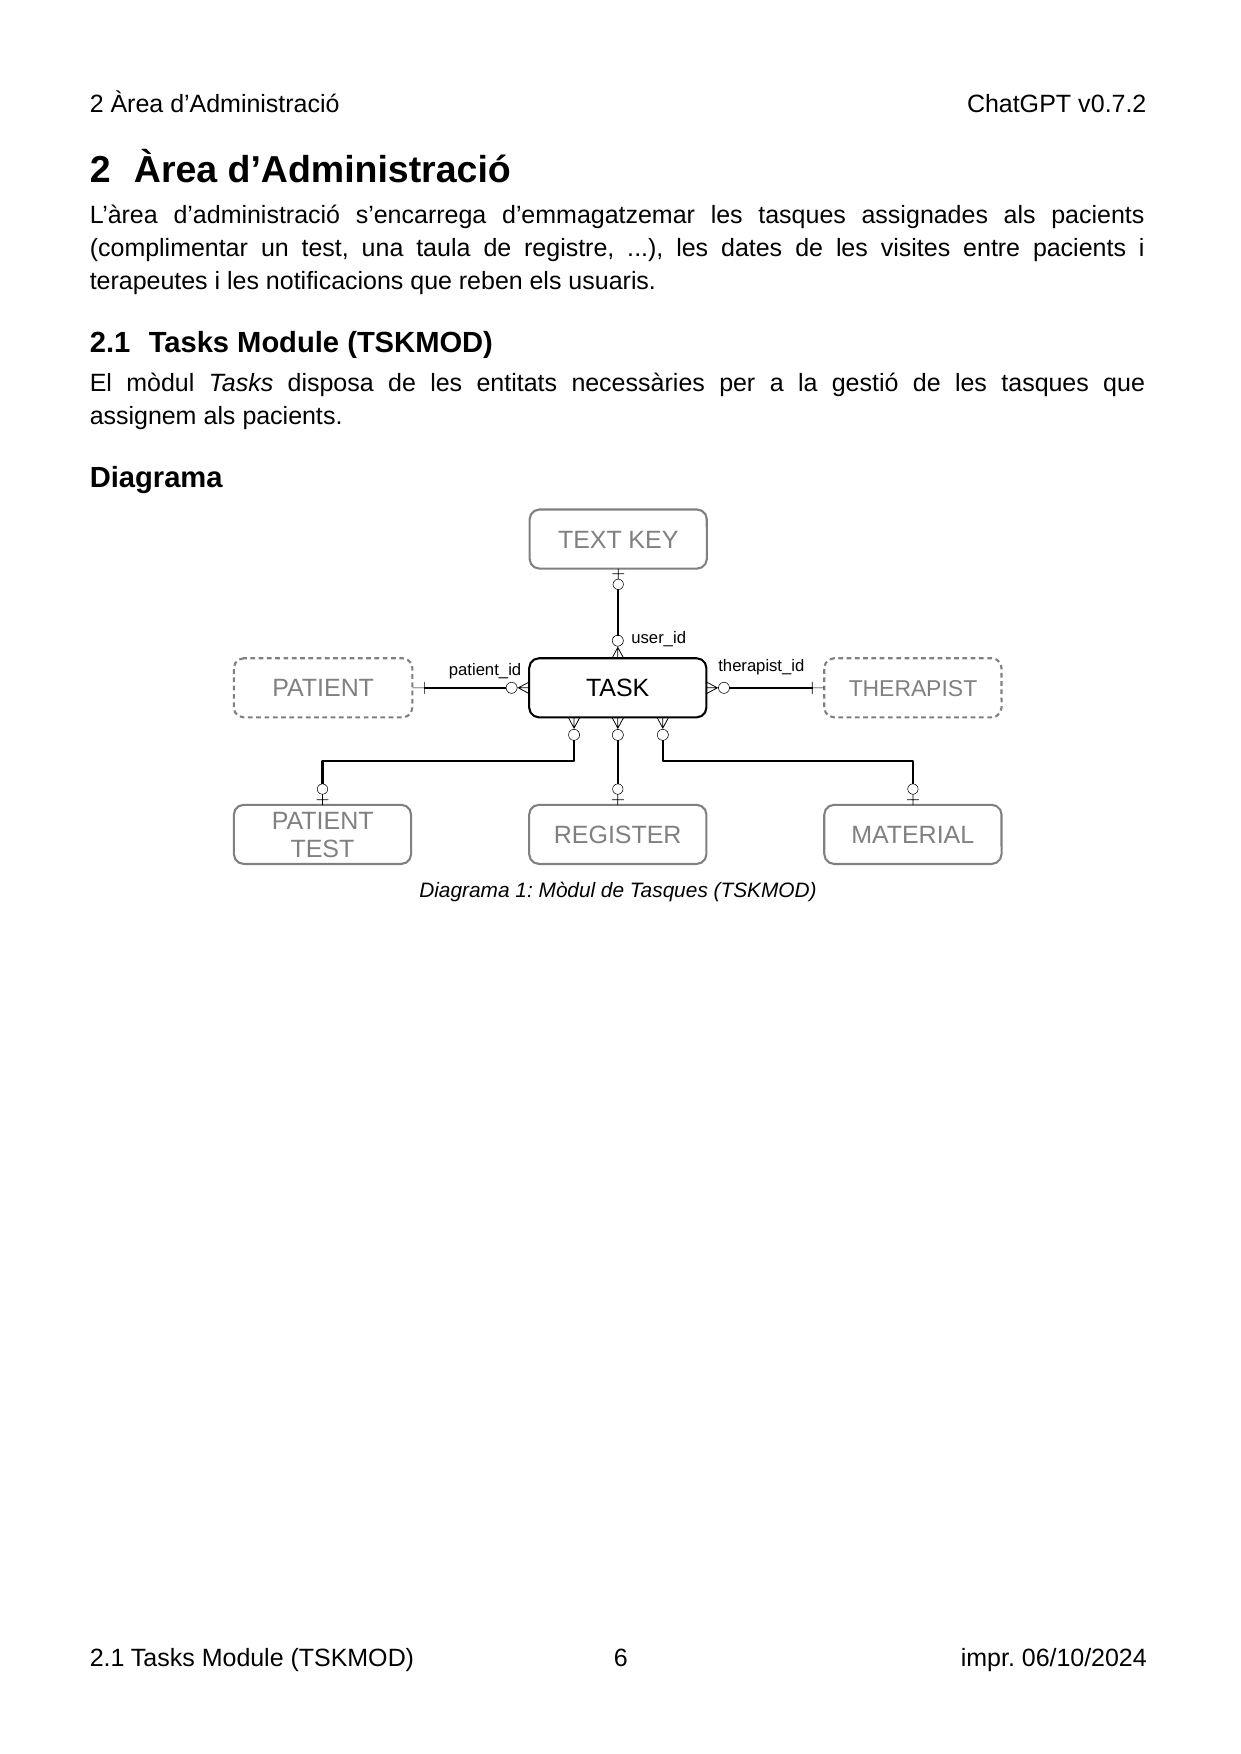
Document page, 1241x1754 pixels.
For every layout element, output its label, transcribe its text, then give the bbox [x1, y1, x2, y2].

text L’àrea d’administració s’encarrega d’emmagatzemar les tasques assignades als pacients (complimentar un test, una taula de registre, ...), les dates de les visites entre pacients i terapeutes i les notificacions que reben els usuaris. [89, 200, 1146, 294]
text Diagrama 1: Mòdul de Tasques (TSKMOD) [233, 719, 1003, 902]
subtitle Diagrama [89, 460, 1146, 494]
text Diagrama 1: Mòdul de Tasques (TSKMOD) [233, 689, 573, 810]
text Diagrama 1: Mòdul de Tasques (TSKMOD) [664, 689, 1003, 812]
text El mòdul Tasks disposa de les entitats necessàries per a la gestió de les tasques que assignem als pacients. [89, 368, 1146, 429]
subtitle Tasks Module (TSKMOD) [89, 325, 1146, 359]
text Diagrama 1: Mòdul de Tasques (TSKMOD) [619, 522, 1003, 687]
subtitle Àrea d’Administració [89, 148, 1146, 191]
text Diagrama 1: Mòdul de Tasques (TSKMOD) [233, 522, 617, 687]
